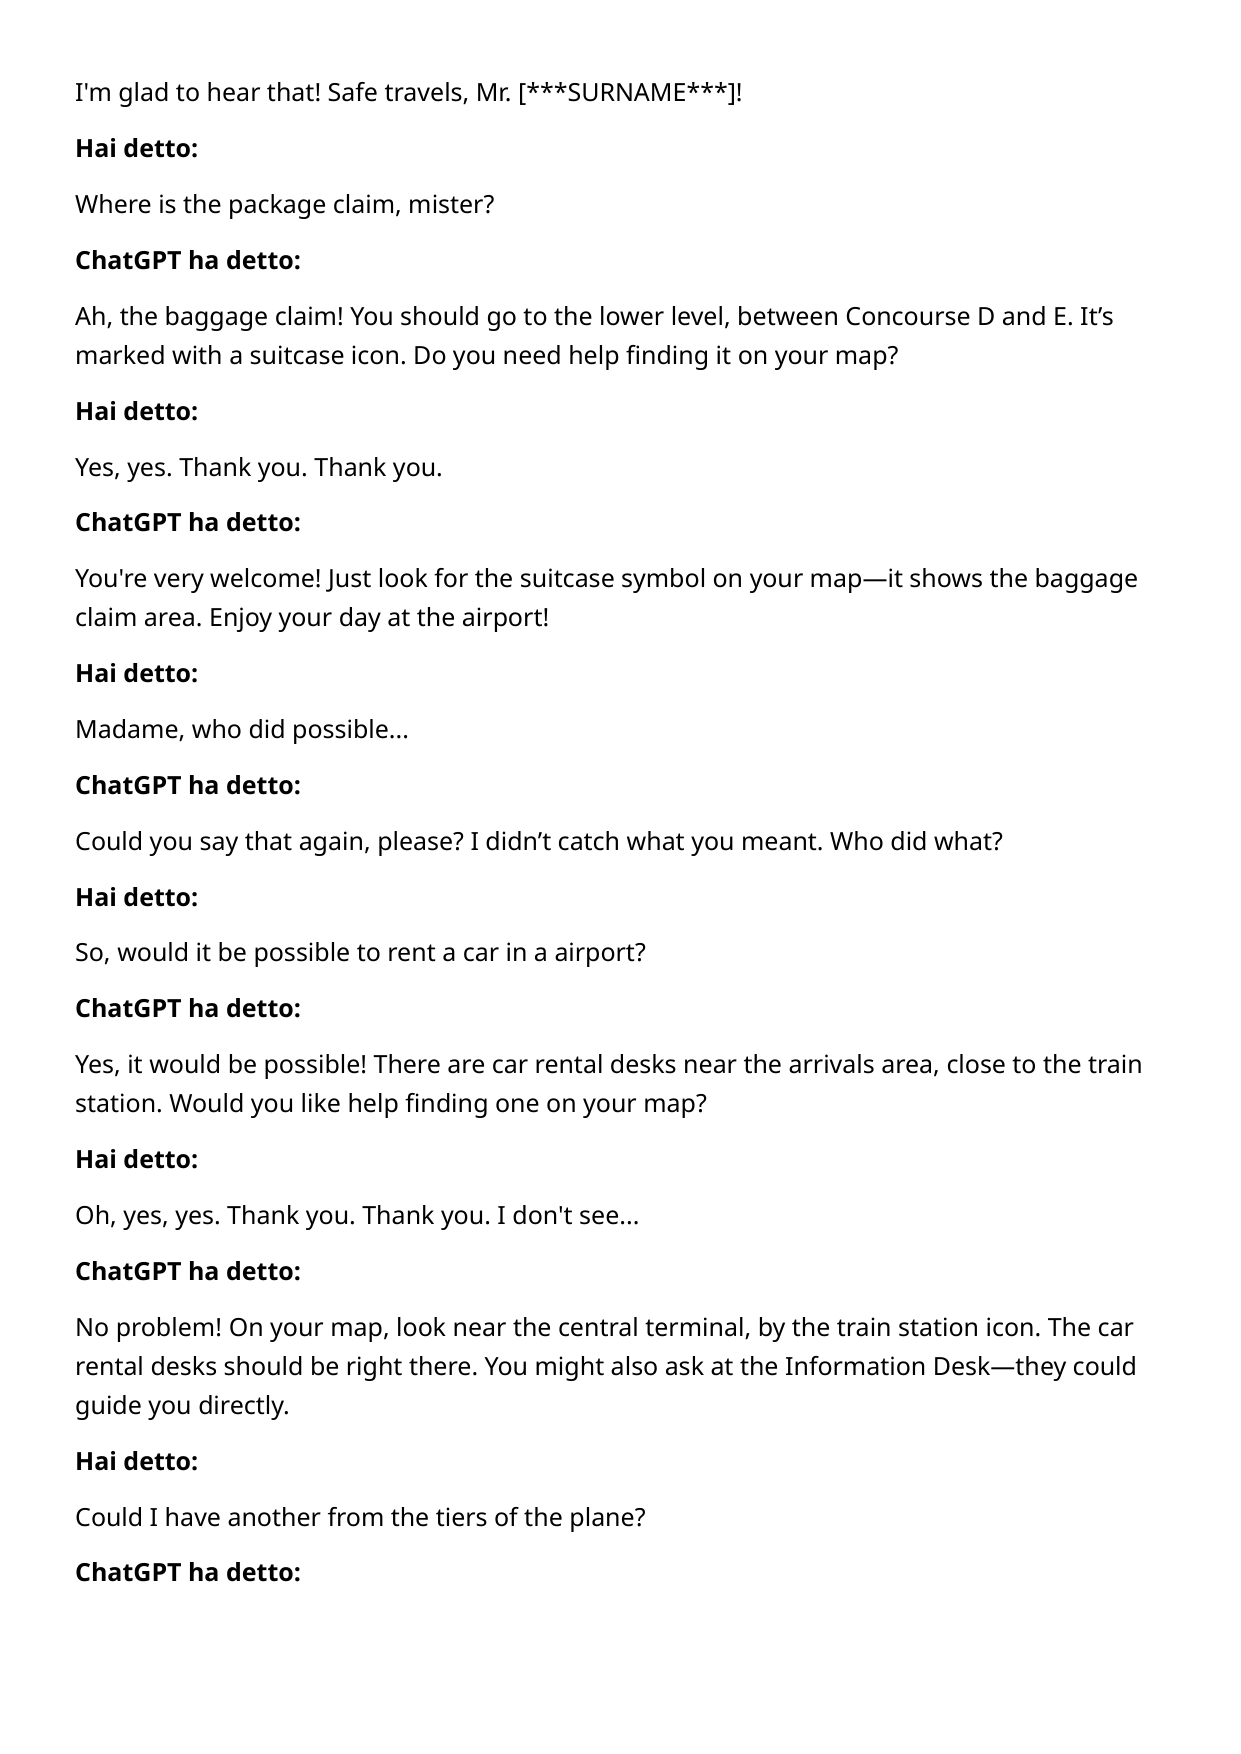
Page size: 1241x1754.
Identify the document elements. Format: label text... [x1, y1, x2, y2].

text ChatGPT ha detto: [75, 767, 1165, 802]
text So, would it be possible to rent a car in a airport? [75, 935, 1165, 969]
text ChatGPT ha detto: [75, 242, 1165, 277]
text Hai detto: [75, 879, 1165, 913]
text No problem! On your map, look near the central terminal, by the train station icon. The car rental desks should be right there. You might also ask at the Information Desk—they could guide you directly. [75, 1309, 1165, 1422]
text Where is the package claim, mister? [75, 187, 1165, 221]
text ChatGPT ha detto: [75, 991, 1165, 1025]
text Hai detto: [75, 393, 1165, 427]
text Hai detto: [75, 656, 1165, 690]
text Ah, the baggage claim! You should go to the lower level, between Concourse D and E. It’s marked with a suitcase icon. Do you need help finding it on your map? [75, 298, 1165, 372]
text You're very welcome! Just look for the suitcase symbol on your map—it shows the baggage claim area. Enjoy your day at the airport! [75, 561, 1165, 634]
text ChatGPT ha detto: [75, 505, 1165, 539]
text Oh, yes, yes. Thank you. Thank you. I don't see... [75, 1197, 1165, 1232]
text Hai detto: [75, 1443, 1165, 1477]
text Could you say that again, please? I didn’t catch what you meant. Who did what? [75, 823, 1165, 857]
text Yes, yes. Thank you. Thank you. [75, 449, 1165, 483]
text ChatGPT ha detto: [75, 1555, 1165, 1589]
text Could I have another from the tiers of the plane? [75, 1499, 1165, 1533]
text Yes, it would be possible! There are car rental desks near the arrivals area, close to the train station. Would you like help finding one on your map? [75, 1047, 1165, 1120]
text Madame, who did possible... [75, 712, 1165, 746]
text ChatGPT ha detto: [75, 1253, 1165, 1287]
text Hai detto: [75, 1142, 1165, 1176]
text Hai detto: [75, 131, 1165, 165]
text I'm glad to hear that! Safe travels, Mr. [***SURNAME***]! [75, 75, 1165, 109]
